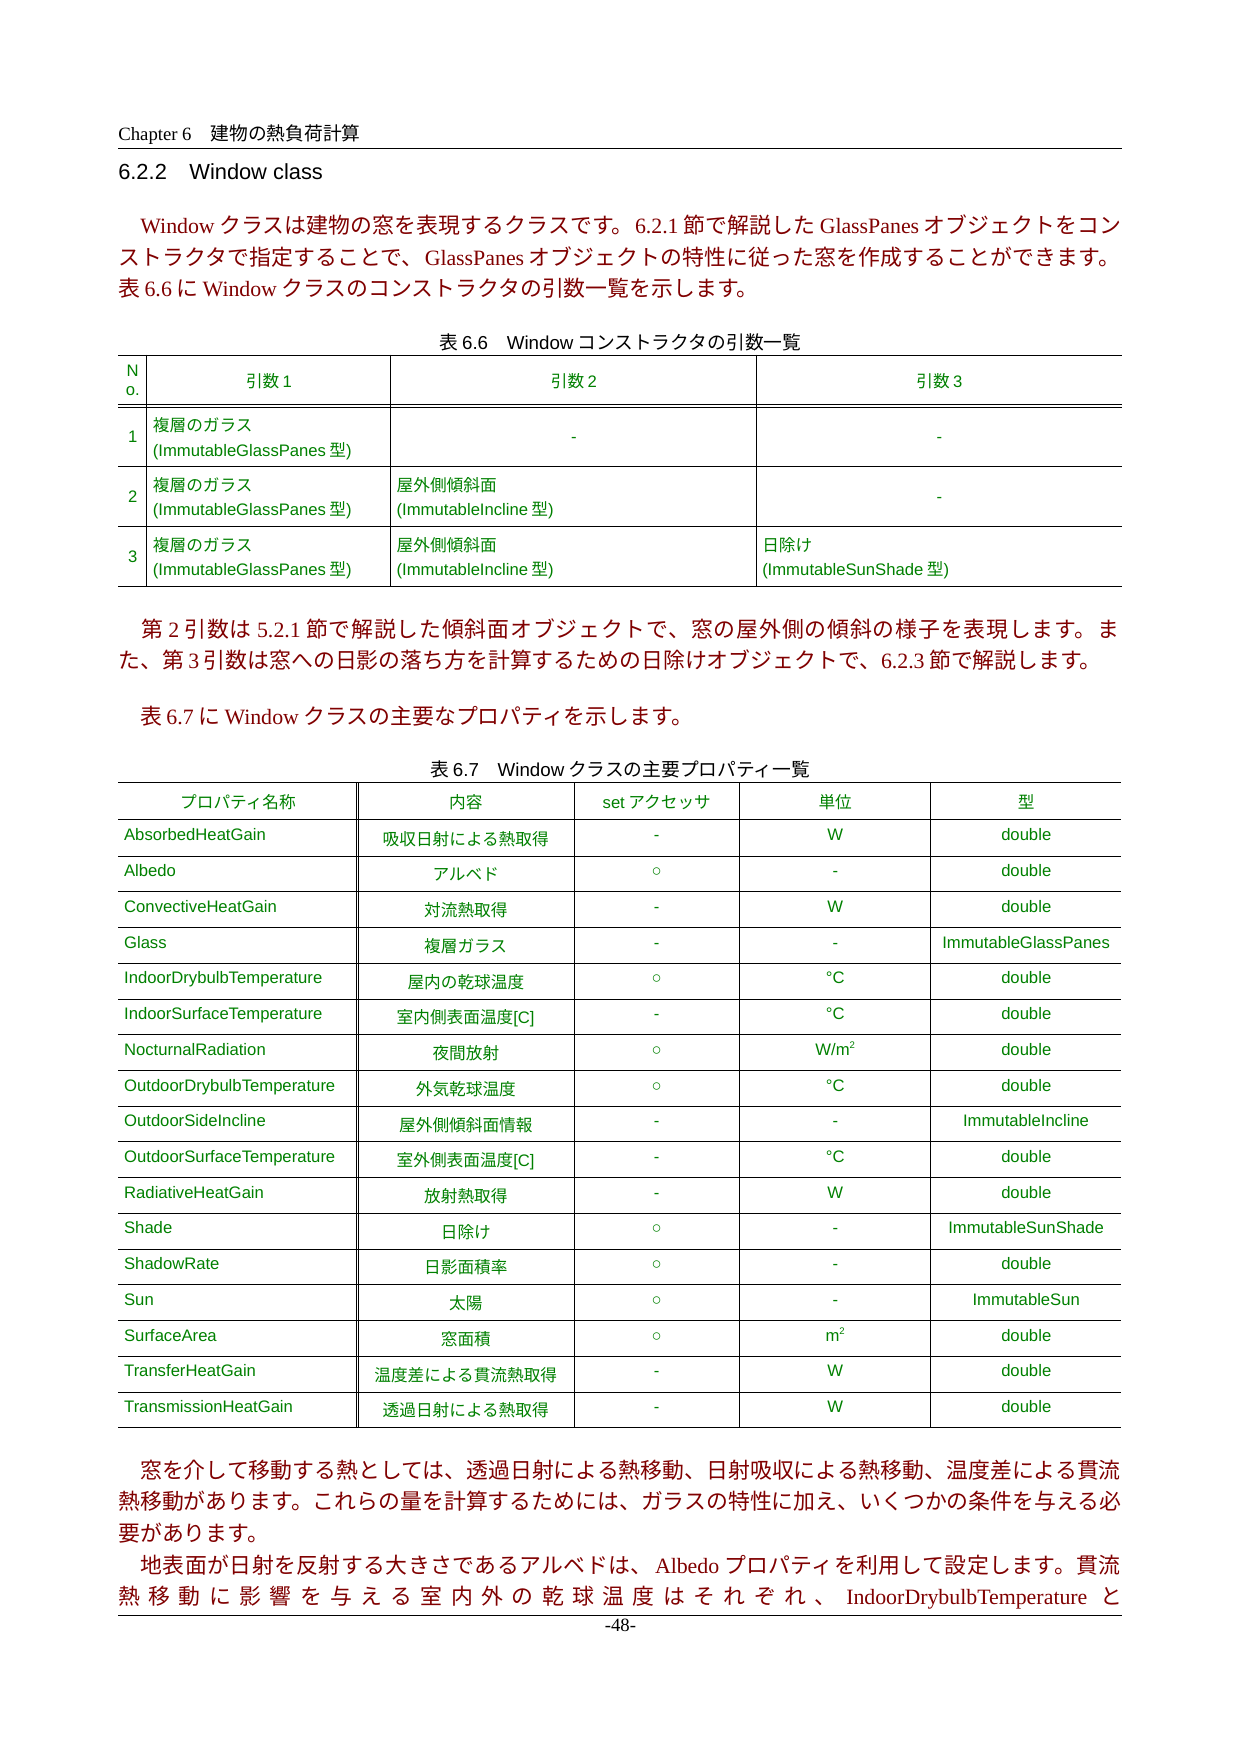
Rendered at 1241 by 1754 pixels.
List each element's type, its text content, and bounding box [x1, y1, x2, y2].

table_cell - [575, 1107, 739, 1141]
table_cell 1 [118, 408, 146, 466]
table_cell OutdoorSideIncline [118, 1107, 356, 1141]
table_header プロパティ名称 [118, 783, 356, 819]
table_cell 3 [118, 527, 146, 586]
table_cell - [740, 1214, 930, 1249]
table_cell 屋外側傾斜面情報 [359, 1107, 574, 1141]
table_cell OutdoorSurfaceTemperature [118, 1142, 356, 1177]
table_cell W/m2 [740, 1035, 930, 1070]
table_cell ○ [575, 1071, 739, 1106]
table_cell 日影面積率 [359, 1250, 574, 1284]
table_cell double [931, 1393, 1121, 1427]
table_cell m2 [740, 1321, 930, 1356]
table_cell 太陽 [359, 1285, 574, 1320]
table_cell IndoorSurfaceTemperature [118, 1000, 356, 1034]
table_header No. [118, 356, 146, 404]
table_cell - [757, 467, 1122, 526]
table_cell double [931, 1071, 1121, 1106]
table_header 型 [931, 783, 1121, 819]
table_cell °C [740, 1000, 930, 1034]
table_cell double [931, 1142, 1121, 1177]
table_cell 透過日射による熱取得 [359, 1393, 574, 1427]
text Windowクラスは建物の窓を表現するクラスです。6.2.1節で解説したGlassPanesオブジェクトをコンストラクタで指定することで、GlassPanesオブジェクトの特性に従った窓を作成することができます。表6.6にWindowクラスのコンストラクタの引数一覧を示します。 [118, 208, 1122, 303]
table_cell double [931, 1321, 1121, 1356]
table_cell ○ [575, 857, 739, 891]
table_cell 2 [118, 467, 146, 526]
text 表6.7 Windowクラスの主要プロパティ一覧 [118, 755, 1122, 782]
table_cell double [931, 964, 1121, 998]
table_cell - [740, 857, 930, 891]
table_cell 夜間放射 [359, 1035, 574, 1070]
table_cell °C [740, 1071, 930, 1106]
table_cell W [740, 1357, 930, 1392]
table_cell ○ [575, 1250, 739, 1284]
text 表6.7にWindowクラスの主要なプロパティを示します。 [118, 699, 1122, 731]
table_header 引数2 [391, 356, 756, 404]
table_header setアクセッサ [575, 783, 739, 819]
table_cell °C [740, 964, 930, 998]
table_header 内容 [359, 783, 574, 819]
text 地表面が日射を反射する大きさであるアルベドは、Albedoプロパティを利用して設定します。貫流熱移動に影響を与える室内外の乾球温度はそれぞれ、IndoorDrybulbTemperatureと [118, 1548, 1122, 1611]
table_cell ImmutableGlassPanes [931, 928, 1121, 963]
table_cell - [391, 408, 756, 466]
table_cell 複層のガラス (ImmutableGlassPanes型) [147, 408, 390, 466]
table_cell 屋外側傾斜面 (ImmutableIncline型) [391, 467, 756, 526]
table_cell AbsorbedHeatGain [118, 820, 356, 856]
table_cell NocturnalRadiation [118, 1035, 356, 1070]
table_cell double [931, 1000, 1121, 1034]
table_cell double [931, 1250, 1121, 1284]
table_cell アルベド [359, 857, 574, 891]
table_cell - [740, 1107, 930, 1141]
table_cell double [931, 1035, 1121, 1070]
table_cell 放射熱取得 [359, 1178, 574, 1213]
table_cell Albedo [118, 857, 356, 891]
table_cell 温度差による貫流熱取得 [359, 1357, 574, 1392]
table_cell - [757, 408, 1122, 466]
subtitle Window class [118, 159, 1122, 184]
table_cell Shade [118, 1214, 356, 1249]
table_cell 窓面積 [359, 1321, 574, 1356]
table_cell ○ [575, 1321, 739, 1356]
table_cell ImmutableSun [931, 1285, 1121, 1320]
table_cell ○ [575, 964, 739, 998]
table_cell 屋外側傾斜面 (ImmutableIncline型) [391, 527, 756, 586]
table_cell W [740, 1393, 930, 1427]
table_cell 複層のガラス (ImmutableGlassPanes型) [147, 527, 390, 586]
table_cell 室外側表面温度[C] [359, 1142, 574, 1177]
table_cell W [740, 892, 930, 927]
table_cell ShadowRate [118, 1250, 356, 1284]
table_cell - [575, 1357, 739, 1392]
table_cell ConvectiveHeatGain [118, 892, 356, 927]
table_cell 複層のガラス (ImmutableGlassPanes型) [147, 467, 390, 526]
table_cell - [575, 1178, 739, 1213]
table_cell RadiativeHeatGain [118, 1178, 356, 1213]
table_cell - [740, 928, 930, 963]
table_cell IndoorDrybulbTemperature [118, 964, 356, 998]
table_header 引数3 [757, 356, 1122, 404]
table_cell ImmutableIncline [931, 1107, 1121, 1141]
table_cell ○ [575, 1285, 739, 1320]
table_cell - [740, 1285, 930, 1320]
table_cell double [931, 1357, 1121, 1392]
table_cell 日除け (ImmutableSunShade型) [757, 527, 1122, 586]
text 第2引数は5.2.1節で解説した傾斜面オブジェクトで、窓の屋外側の傾斜の様子を表現します。また、第3引数は窓への日影の落ち方を計算するための日除けオブジェクトで、6.2.3節で解説します。 [118, 612, 1122, 675]
table_cell W [740, 1178, 930, 1213]
table_cell 対流熱取得 [359, 892, 574, 927]
table_cell - [575, 1000, 739, 1034]
table_cell - [575, 820, 739, 856]
table_header 引数1 [147, 356, 390, 404]
table_cell ImmutableSunShade [931, 1214, 1121, 1249]
table_cell SurfaceArea [118, 1321, 356, 1356]
table_cell Sun [118, 1285, 356, 1320]
table_cell 屋内の乾球温度 [359, 964, 574, 998]
table_cell - [575, 1142, 739, 1177]
table_cell °C [740, 1142, 930, 1177]
table_cell - [740, 1250, 930, 1284]
text 窓を介して移動する熱としては、透過日射による熱移動、日射吸収による熱移動、温度差による貫流熱移動があります。これらの量を計算するためには、ガラスの特性に加え、いくつかの条件を与える必要があります。 [118, 1453, 1122, 1548]
table_cell OutdoorDrybulbTemperature [118, 1071, 356, 1106]
table_cell double [931, 857, 1121, 891]
table_cell ○ [575, 1214, 739, 1249]
table_cell double [931, 820, 1121, 856]
table_cell 複層ガラス [359, 928, 574, 963]
table_cell 吸収日射による熱取得 [359, 820, 574, 856]
table_cell - [575, 892, 739, 927]
table_cell TransmissionHeatGain [118, 1393, 356, 1427]
table_cell 外気乾球温度 [359, 1071, 574, 1106]
table_header 単位 [740, 783, 930, 819]
table_cell ○ [575, 1035, 739, 1070]
table_cell 日除け [359, 1214, 574, 1249]
table_cell - [575, 928, 739, 963]
table_cell TransferHeatGain [118, 1357, 356, 1392]
table_cell - [575, 1393, 739, 1427]
table_cell W [740, 820, 930, 856]
table_cell double [931, 1178, 1121, 1213]
table_cell 室内側表面温度[C] [359, 1000, 574, 1034]
table_cell Glass [118, 928, 356, 963]
text 表6.6 Windowコンストラクタの引数一覧 [118, 327, 1122, 354]
table_cell double [931, 892, 1121, 927]
